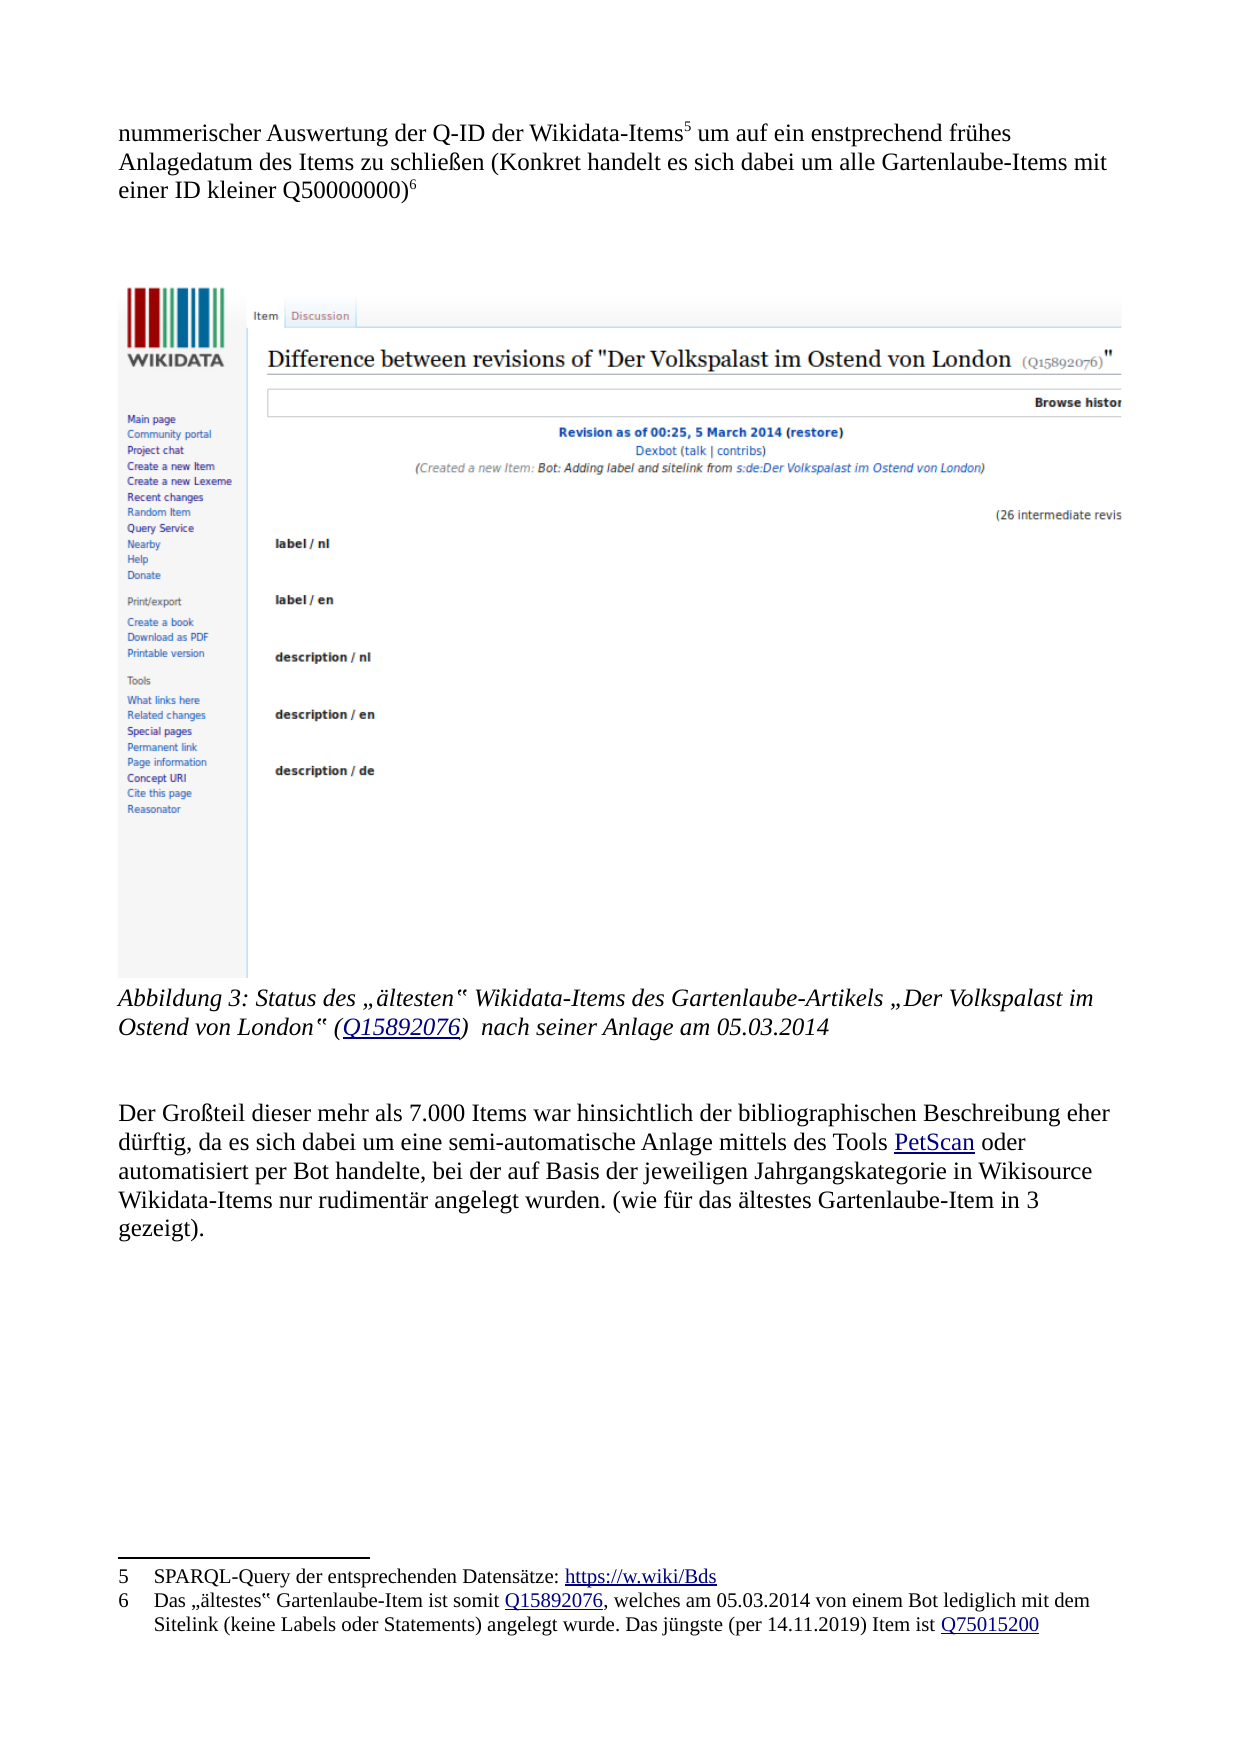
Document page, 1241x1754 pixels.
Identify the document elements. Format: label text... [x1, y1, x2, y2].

text nummerischer Auswertung der Q-ID der Wikidata-Items um auf ein enstprechend frühes Anlagedatum des Items zu schließen (Konkret handelt es sich dabei um alle Gartenlaube-Items mit einer ID kleiner Q50000000) [118, 118, 1122, 204]
text SPARQL-Query der entsprechenden Datensätze: https://w.wiki/Bds [118, 1564, 1122, 1588]
text Abbildung 3: Status des „ältesten‟ Wikidata-Items des Gartenlaube-Artikels „Der Volkspalast im Ostend von London‟ (Q15892076) nach seiner Anlage am 05.03.2014 [118, 978, 1122, 1041]
picture [117, 274, 1122, 978]
text Das „ältestes‟ Gartenlaube-Item ist somit Q15892076, welches am 05.03.2014 von einem Bot lediglich mit dem Sitelink (keine Labels oder Statements) angelegt wurde. Das jüngste (per 14.11.2019) Item ist Q75015200 [118, 1588, 1122, 1636]
text Der Großteil dieser mehr als 7.000 Items war hinsichtlich der bibliographischen Beschreibung eher dürftig, da es sich dabei um eine semi-automatische Anlage mittels des Tools PetScan oder automatisiert per Bot handelte, bei der auf Basis der jeweiligen Jahrgangskategorie in Wikisource Wikidata-Items nur rudimentär angelegt wurden. (wie für das ältestes Gartenlaube-Item in Abbildung 3 gezeigt). [118, 1098, 1122, 1242]
